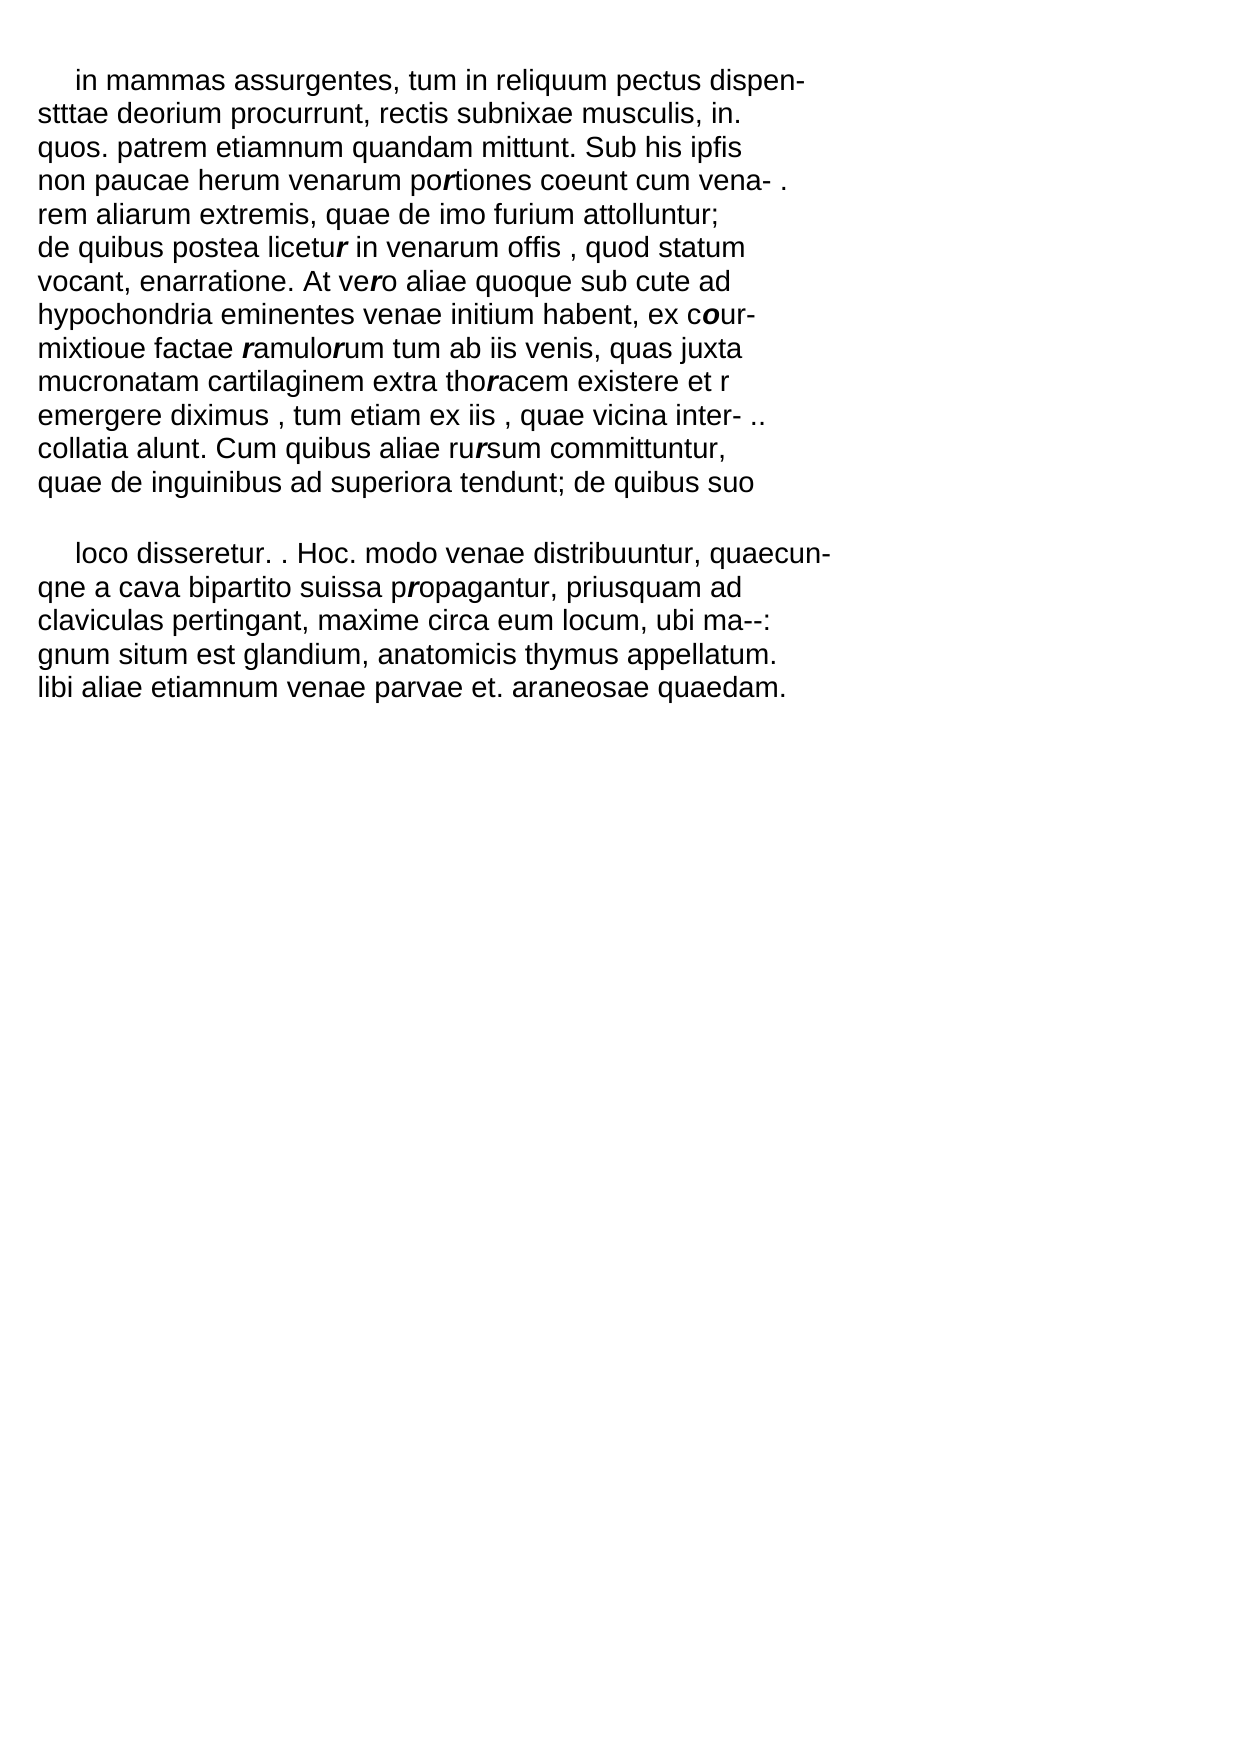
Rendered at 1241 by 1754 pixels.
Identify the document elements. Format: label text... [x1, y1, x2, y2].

text loco disseretur. . Hoc. modo venae distribuuntur, quaecun- qne a cava bipartito suissa propagantur, priusquam ad claviculas pertingant, maxime circa eum locum, ubi ma--: gnum situm est glandium, anatomicis thymus appellatum. libi aliae etiamnum venae parvae et. araneosae quaedam. [37, 536, 1203, 704]
text in mammas assurgentes, tum in reliquum pectus dispen- stttae deorium procurrunt, rectis subnixae musculis, in. quos. patrem etiamnum quandam mittunt. Sub his ipfis non paucae herum venarum portiones coeunt cum vena- . rem aliarum extremis, quae de imo furium attolluntur; de quibus postea licetur in venarum offis , quod statum vocant, enarratione. At vero aliae quoque sub cute ad hypochondria eminentes venae initium habent, ex cour- mixtioue factae ramulorum tum ab iis venis, quas juxta mucronatam cartilaginem extra thoracem existere et r emergere diximus , tum etiam ex iis , quae vicina inter- .. collatia alunt. Cum quibus aliae rursum committuntur, quae de inguinibus ad superiora tendunt; de quibus suo [37, 62, 1203, 498]
